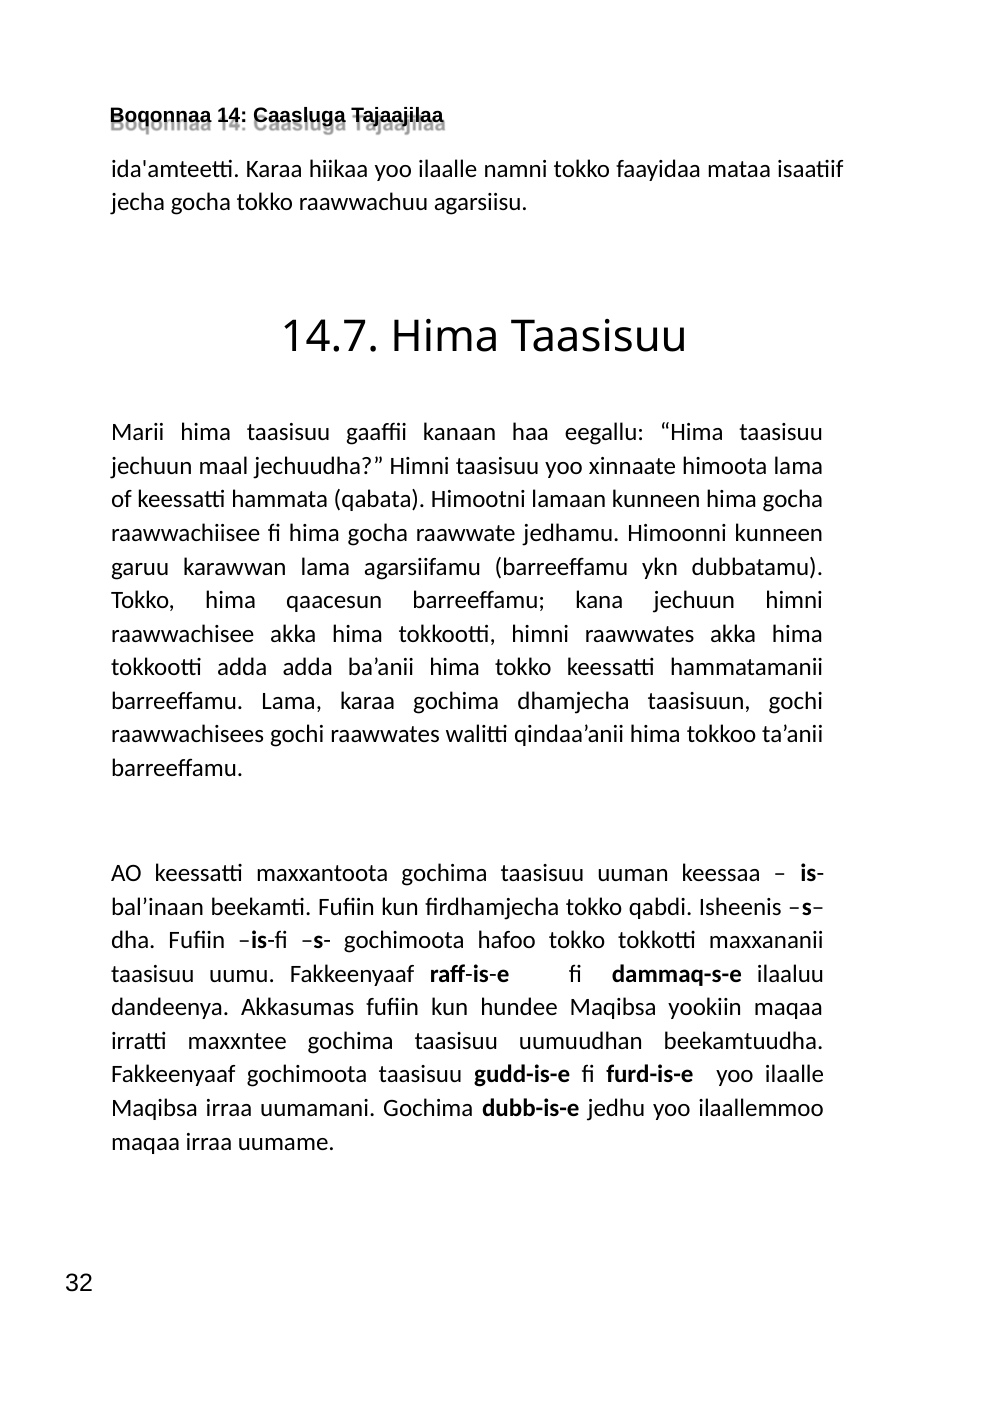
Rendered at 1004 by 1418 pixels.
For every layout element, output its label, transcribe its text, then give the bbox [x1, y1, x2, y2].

text AO keessatti maxxantoota gochima taasisuu uuman keessaa – is- bal’inaan beekamti. Fufiin kun firdhamjecha tokko qabdi. Isheenis –s– dha. Fufiin –is-fi –s- gochimoota hafoo tokko tokkotti maxxananii taasisuu uumu. Fakkeenyaaf raff-is-e fi dammaq-s-e ilaaluu dandeenya. Akkasumas fufiin kun hundee Maqibsa yookiin maqaa irratti maxxntee gochima taasisuu uumuudhan beekamtuudha. Fakkeenyaaf gochimoota taasisuu gudd-is-e fi furd-is-e yoo ilaalle Maqibsa irraa uumamani. Gochima dubb-is-e jedhu yoo ilaallemmoo maqaa irraa uumame. [111, 857, 824, 1156]
picture [95, 102, 471, 149]
text ida'amteetti. Karaa hiikaa yoo ilaalle namni tokko faayidaa mataa isaatiif jecha gocha tokko raawwachuu agarsiisu. [111, 153, 845, 217]
subtitle 14.7. Hima Taasisuu [280, 304, 851, 364]
text Marii hima taasisuu gaaffii kanaan haa eegallu: “Hima taasisuu jechuun maal jechuudha?” Himni taasisuu yoo xinnaate himoota lama of keessatti hammata (qabata). Himootni lamaan kunneen hima gocha raawwachiisee fi hima gocha raawwate jedhamu. Himoonni kunneen garuu karawwan lama agarsiifamu (barreeffamu ykn dubbatamu). Tokko, hima qaacesun barreeffamu; kana jechuun himni raawwachisee akka hima tokkootti, himni raawwates akka hima tokkootti adda adda ba’anii hima tokko keessatti hammatamanii barreeffamu. Lama, karaa gochima dhamjecha taasisuun, gochi raawwachisees gochi raawwates walitti qindaa’anii hima tokkoo ta’anii barreeffamu. [111, 417, 824, 782]
